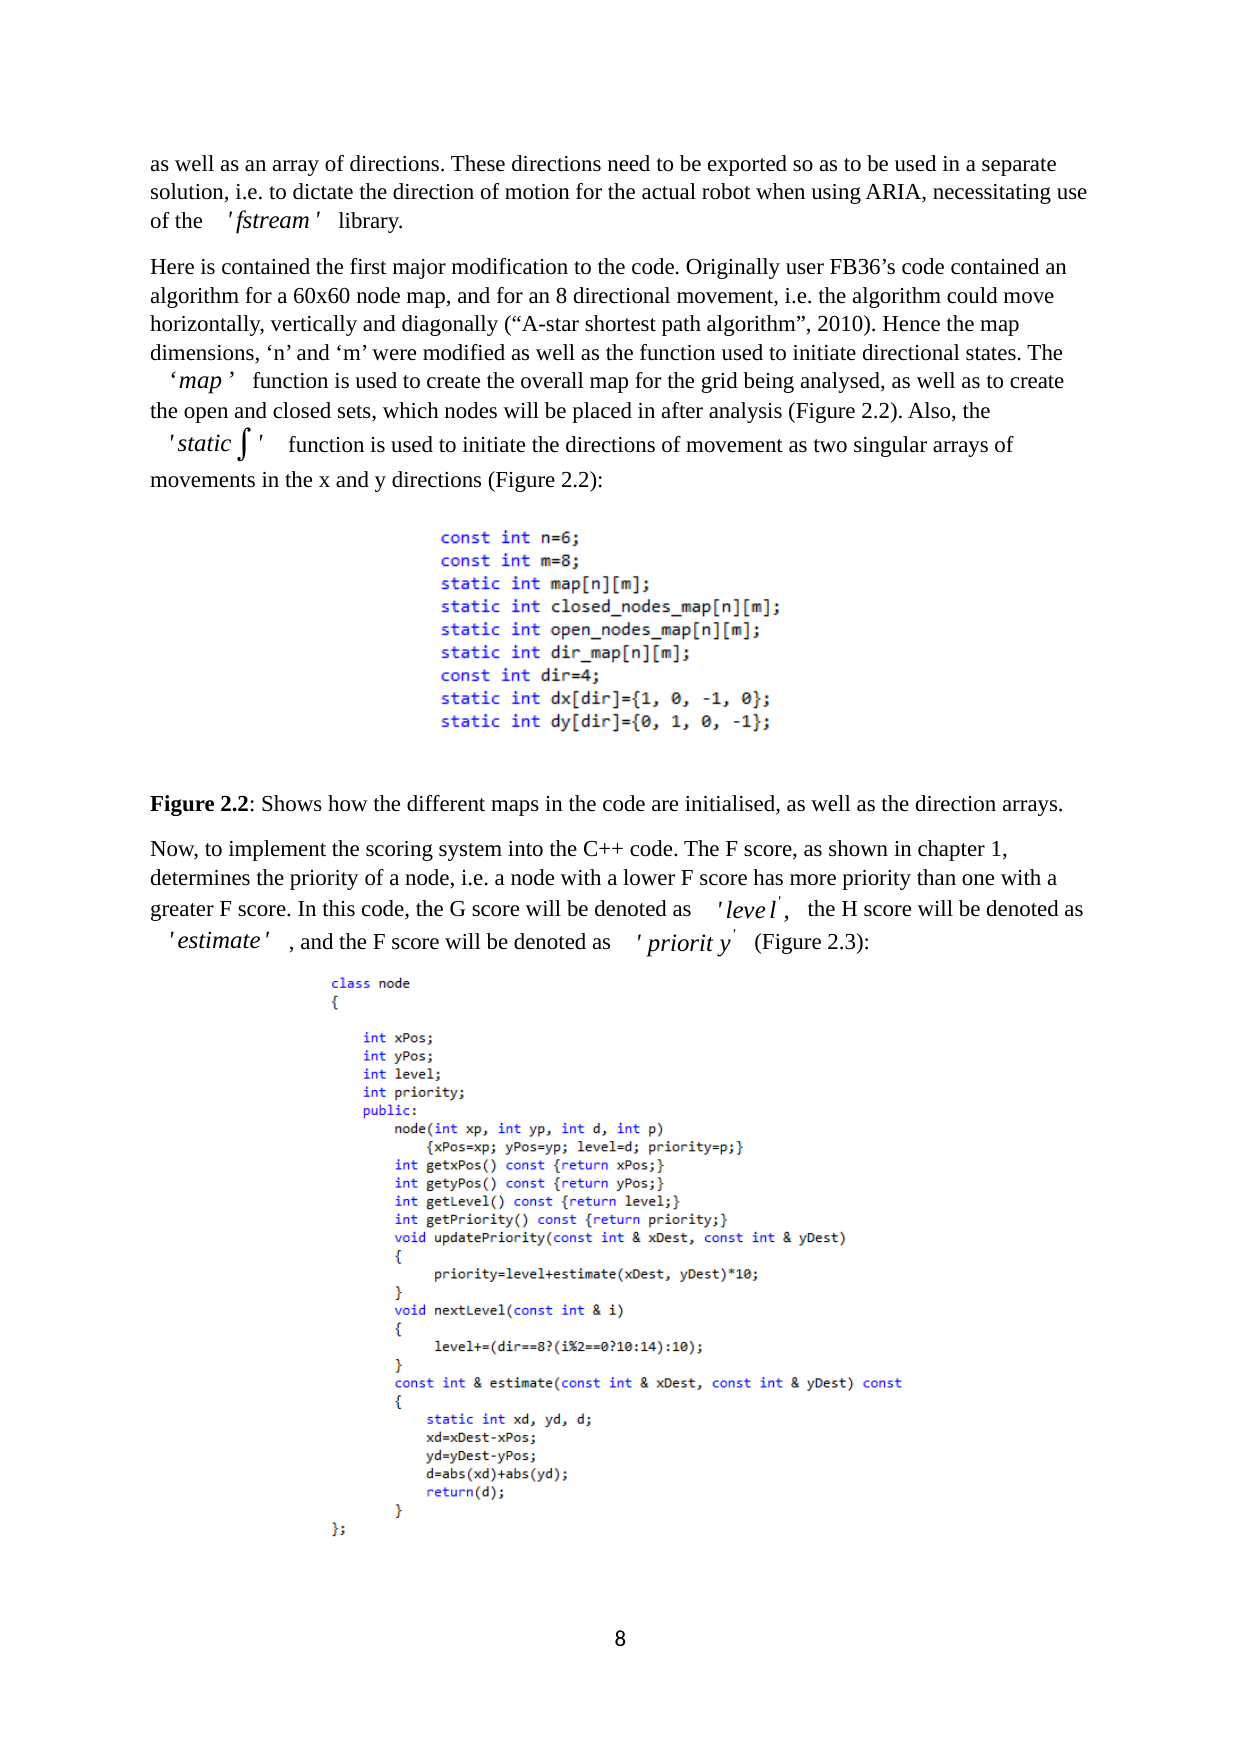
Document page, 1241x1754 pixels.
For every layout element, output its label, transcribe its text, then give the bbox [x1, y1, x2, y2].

text These libraries will be used mainly to implement the algorithm, however it is important to notice the presence of the code: which is also a modification to the original code. This is used because the initial implementation of A* in C++ will provide the user with two main pieces of data, these being a visual representation of the shortest path between the start and end nodes, as well as an array of directions. These directions need to be exported so as to be used in a separate solution, i.e. to dictate the direction of motion for the actual robot when using ARIA, necessitating use of the library. [150, 150, 1090, 234]
text Figure 2.2: Shows how the different maps in the code are initialised, as well as the direction arrays. [150, 790, 1090, 817]
text Now, to implement the scoring system into the C++ code. The F score, as shown in chapter 1, determines the priority of a node, i.e. a node with a lower F score has more priority than one with a greater F score. In this code, the G score will be denoted as the H score will be denoted as, and the F score will be denoted as (Figure 2.3): [150, 835, 1090, 957]
picture [439, 529, 799, 747]
picture [331, 972, 906, 1538]
text Here is contained the first major modification to the code. Originally user FB36’s code contained an algorithm for a 60x60 node map, and for an 8 directional movement, i.e. the algorithm could move horizontally, vertically and diagonally (“A-star shortest path algorithm”, 2010). Hence the map dimensions, ‘n’ and ‘m’ were modified as well as the function used to initiate directional states. The function is used to create the overall map for the grid being analysed, as well as to create the open and closed sets, which nodes will be placed in after analysis (Figure 2.2). Also, the function is used to initiate the directions of movement as two singular arrays of movements in the x and y directions (Figure 2.2): [150, 253, 1090, 493]
